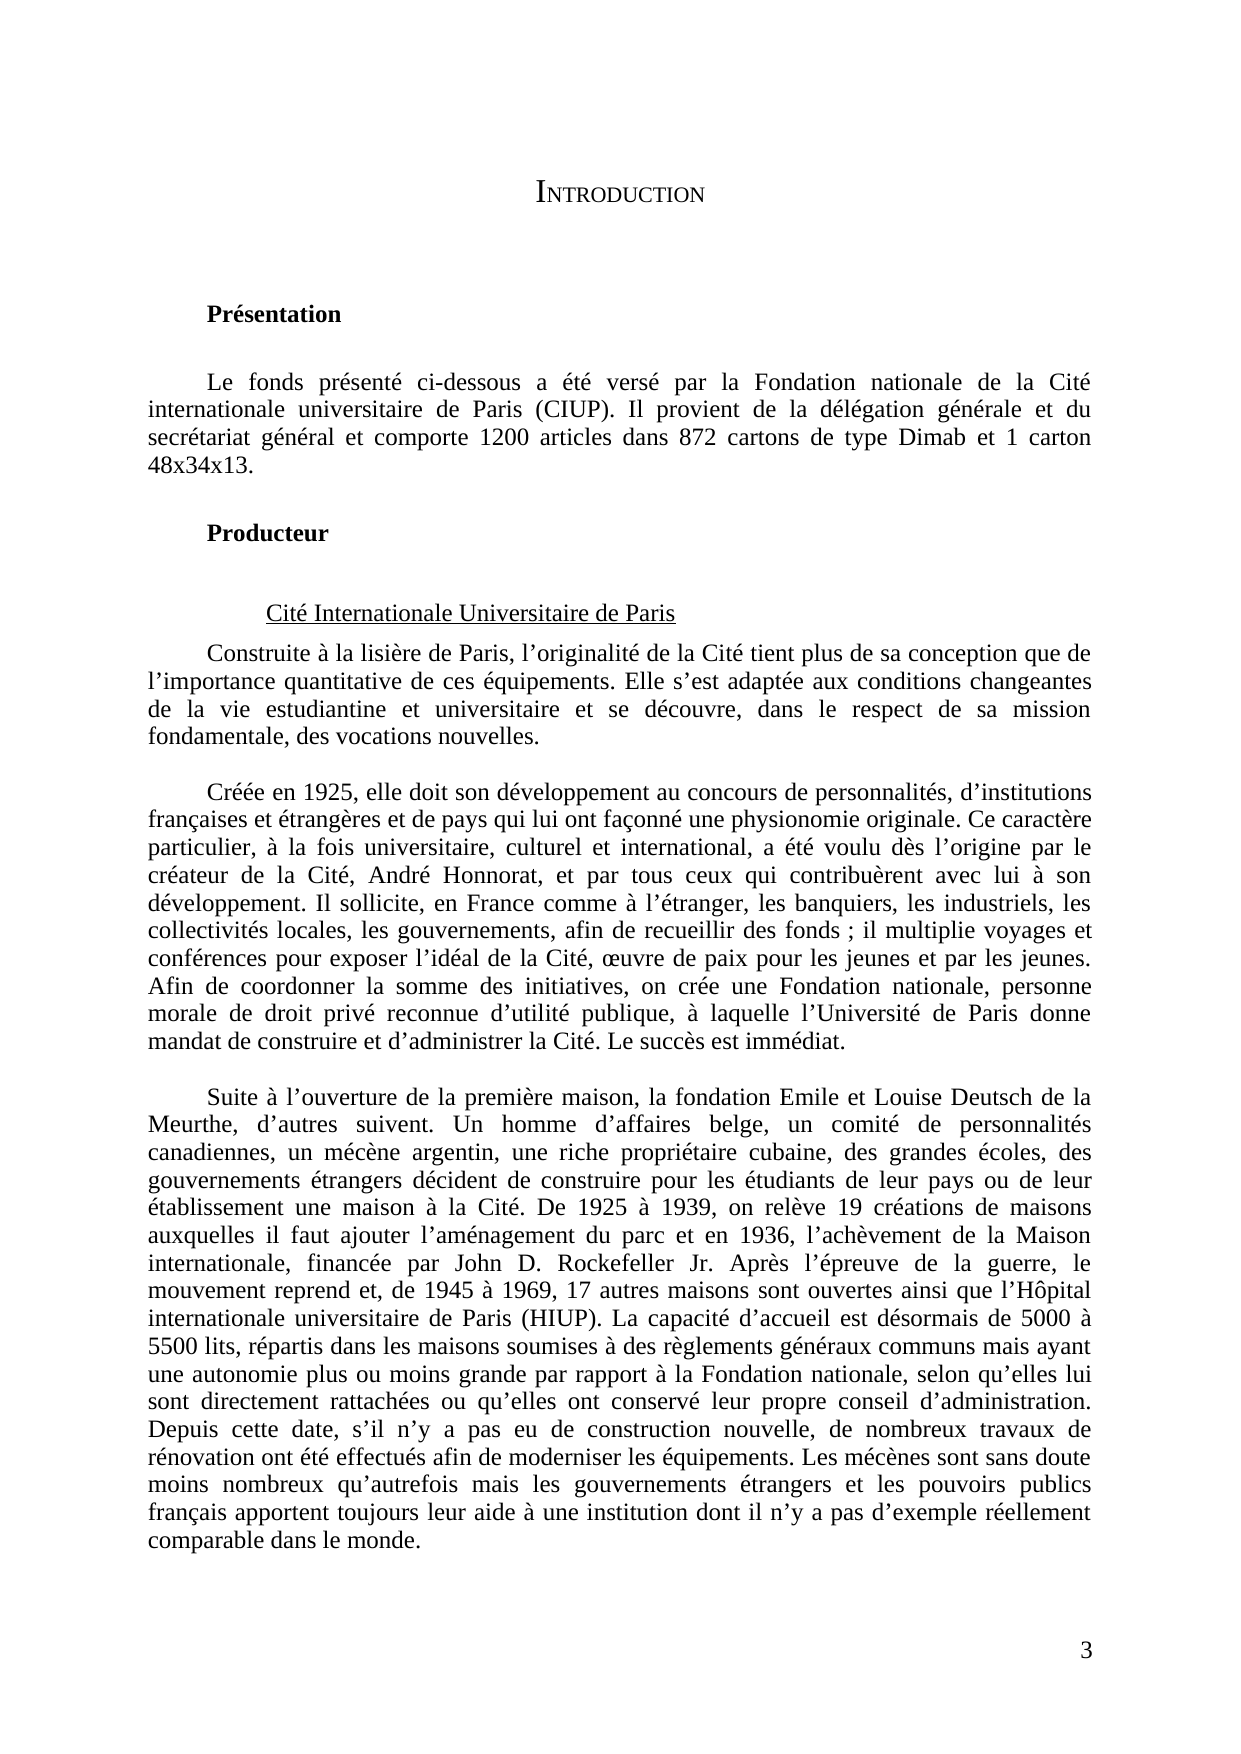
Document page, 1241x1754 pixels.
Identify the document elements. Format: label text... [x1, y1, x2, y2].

text Producteur [148, 519, 1093, 546]
text Suite à l’ouverture de la première maison, la fondation Emile et Louise Deutsch de la Meurthe, d’autres suivent. Un homme d’affaires belge, un comité de personnalités canadiennes, un mécène argentin, une riche propriétaire cubaine, des grandes écoles, des gouvernements étrangers décident de construire pour les étudiants de leur pays ou de leur établissement une maison à la Cité. De 1925 à 1939, on relève 19 créations de maisons auxquelles il faut ajouter l’aménagement du parc et en 1936, l’achèvement de la Maison internationale, financée par John D. Rockefeller Jr. Après l’épreuve de la guerre, le mouvement reprend et, de 1945 à 1969, 17 autres maisons sont ouvertes ainsi que l’Hôpital internationale universitaire de Paris (HIUP). La capacité d’accueil est désormais de 5000 à 5500 lits, répartis dans les maisons soumises à des règlements généraux communs mais ayant une autonomie plus ou moins grande par rapport à la Fondation nationale, selon qu’elles lui sont directement rattachées ou qu’elles ont conservé leur propre conseil d’administration. Depuis cette date, s’il n’y a pas eu de construction nouvelle, de nombreux travaux de rénovation ont été effectués afin de moderniser les équipements. Les mécènes sont sans doute moins nombreux qu’autrefois mais les gouvernements étrangers et les pouvoirs publics français apportent toujours leur aide à une institution dont il n’y a pas d’exemple réellement comparable dans le monde. [148, 1083, 1093, 1554]
text Introduction [148, 173, 1093, 209]
text Construite à la lisière de Paris, l’originalité de la Cité tient plus de sa conception que de l’importance quantitative de ces équipements. Elle s’est adaptée aux conditions changeantes de la vie estudiantine et universitaire et se découvre, dans le respect de sa mission fondamentale, des vocations nouvelles. [148, 639, 1093, 750]
text Le fonds présenté ci-dessous a été versé par la Fondation nationale de la Cité internationale universitaire de Paris (CIUP). Il provient de la délégation générale et du secrétariat général et comporte 1200 articles dans 872 cartons de type Dimab et 1 carton 48x34x13. [148, 368, 1093, 478]
text Présentation [148, 300, 1093, 327]
text Créée en 1925, elle doit son développement au concours de personnalités, d’institutions françaises et étrangères et de pays qui lui ont façonné une physionomie originale. Ce caractère particulier, à la fois universitaire, culturel et international, a été voulu dès l’origine par le créateur de la Cité, André Honnorat, et par tous ceux qui contribuèrent avec lui à son développement. Il sollicite, en France comme à l’étranger, les banquiers, les industriels, les collectivités locales, les gouvernements, afin de recueillir des fonds ; il multiplie voyages et conférences pour exposer l’idéal de la Cité, œuvre de paix pour les jeunes et par les jeunes. Afin de coordonner la somme des initiatives, on crée une Fondation nationale, personne morale de droit privé reconnue d’utilité publique, à laquelle l’Université de Paris donne mandat de construire et d’administrer la Cité. Le succès est immédiat. [148, 778, 1093, 1055]
text Cité Internationale Universitaire de Paris [207, 599, 1093, 627]
